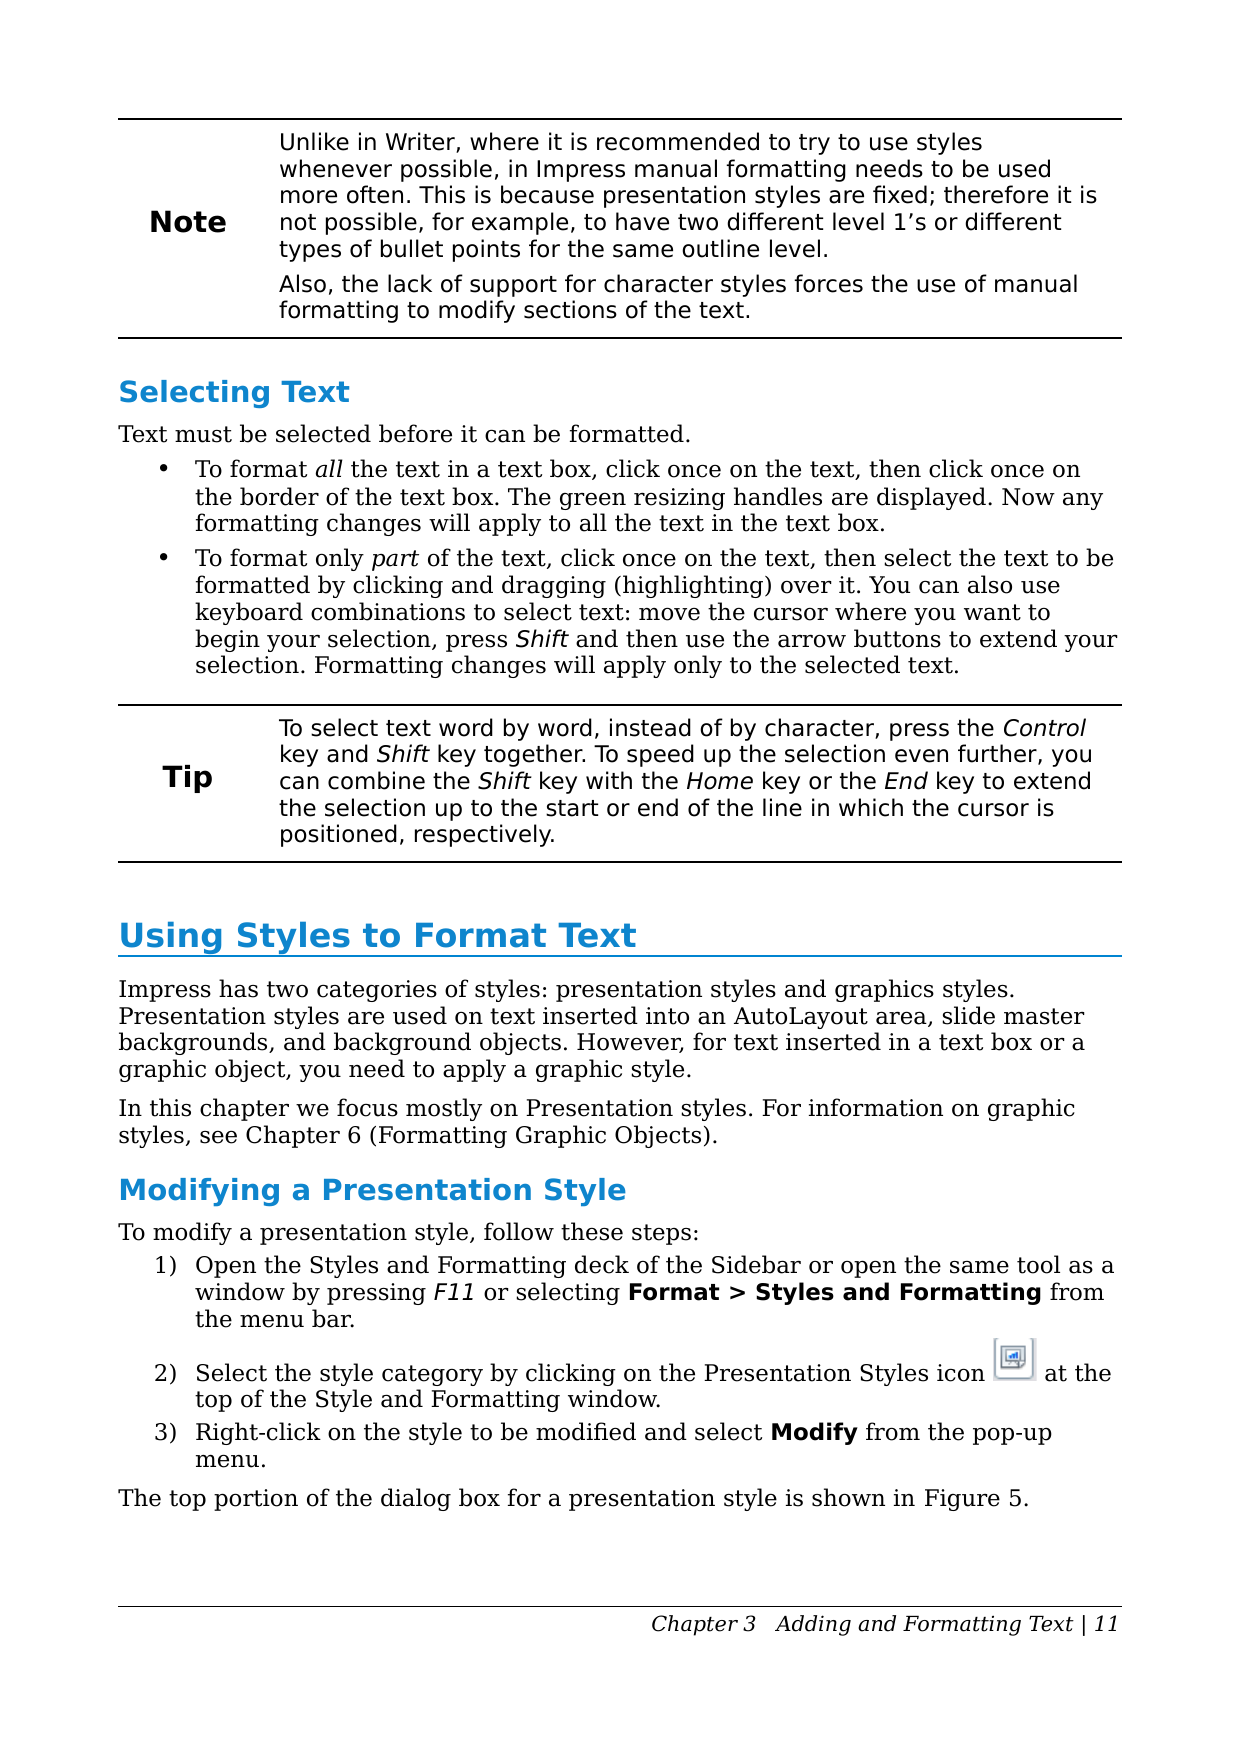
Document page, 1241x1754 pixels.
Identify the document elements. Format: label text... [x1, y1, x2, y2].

list To format only part of the text, click once on the text, then select the text to be formatted by clicking and dragging (highlighting) over it. You can also use keyboard combinations to select text: move the cursor where you want to begin your selection, press Shift and then use the arrow buttons to extend your selection. Formatting changes will apply only to the selected text. [156, 543, 1122, 679]
text The top portion of the dialog box for a presentation style is shown in Figure 5. [118, 1485, 1122, 1512]
list To modify a presentation style, follow these steps: [118, 1219, 1122, 1246]
text Impress has two categories of styles: presentation styles and graphics styles. Presentation styles are used on text inserted into an AutoLayout area, slide master backgrounds, and background objects. However, for text inserted in a text box or a graphic object, you need to apply a graphic style. [118, 976, 1122, 1083]
table_header Note [118, 120, 257, 337]
subtitle Using Styles to Format Text [118, 916, 1122, 955]
text In this chapter we focus mostly on Presentation styles. For information on graphic styles, see Chapter 6 (Formatting Graphic Objects). [118, 1095, 1122, 1149]
subtitle Modifying a Presentation Style [118, 1173, 1122, 1207]
list To format all the text in a text box, click once on the text, then click once on the border of the text box. The green resizing handles are displayed. Now any formatting changes will apply to all the text in the text box. [156, 454, 1122, 537]
list Text must be selected before it can be formatted. [118, 421, 1122, 448]
list Open the Styles and Formatting deck of the Sidebar or open the same tool as a window by pressing F11 or selecting Format > Styles and Formatting from the menu bar. [177, 1252, 1122, 1332]
table_header Tip [118, 706, 257, 861]
table_header To select text word by word, instead of by character, press the Control key and Shift key together. To speed up the selection even further, you can combine the Shift key with the Home key or the End key to extend the selection up to the start or end of the line in which the cursor is positioned, respectively. [258, 706, 1122, 861]
list Select the style category by clicking on the Presentation Styles icon at the top of the Style and Formatting window. [177, 1339, 1122, 1413]
list Right-click on the style to be modified and select Modify from the pop-up menu. [177, 1419, 1122, 1473]
subtitle Selecting Text [118, 375, 1122, 409]
picture [993, 1338, 1037, 1381]
table_header Unlike in Writer, where it is recommended to try to use styles whenever possible, in Impress manual formatting needs to be used more often. This is because presentation styles are fixed; therefore it is not possible, for example, to have two different level 1’s or different types of bullet points for the same outline level. Also, the lack of support for character styles forces the use of manual formatting to modify sections of the text. [258, 120, 1122, 337]
